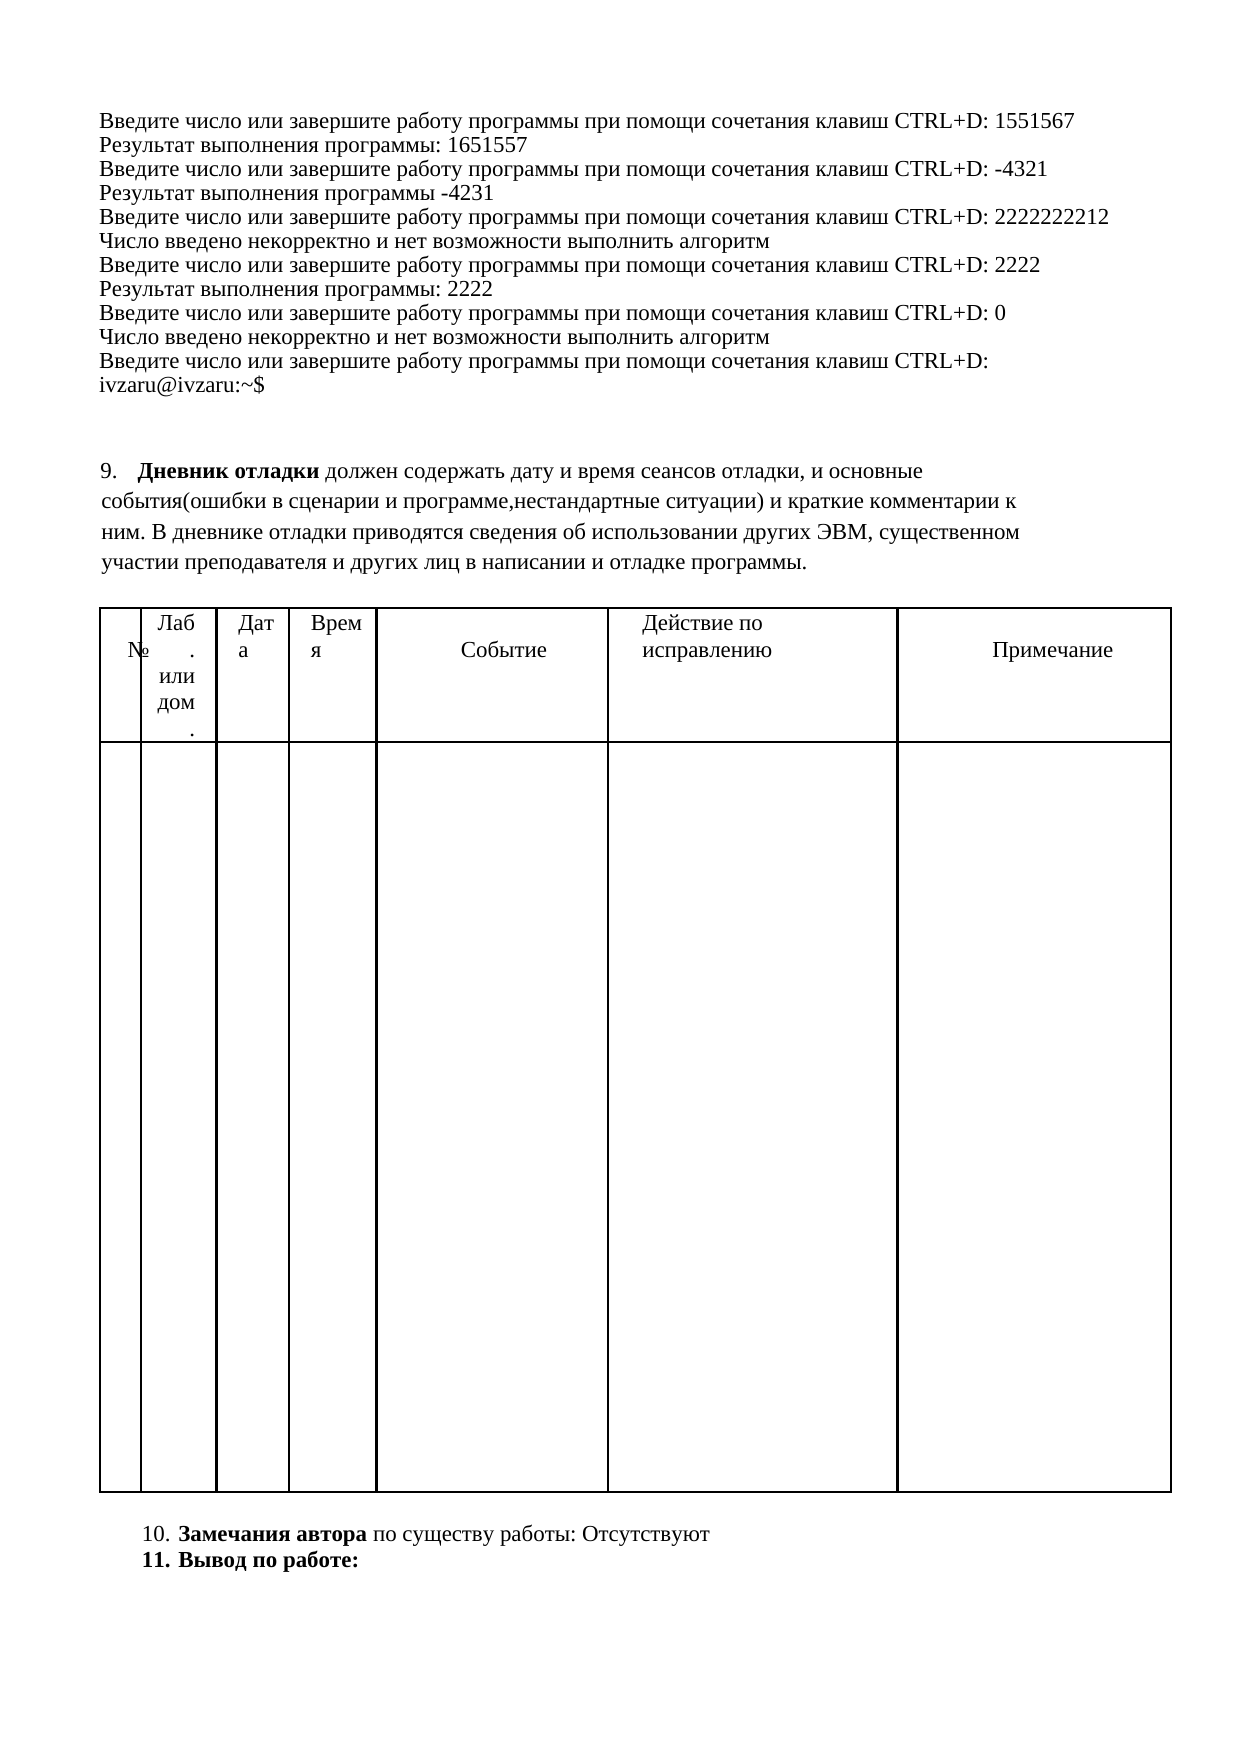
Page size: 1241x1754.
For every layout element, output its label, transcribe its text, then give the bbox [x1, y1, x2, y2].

table_cell [609, 743, 896, 1491]
list Дневник отладки должен содержать дату и время сеансов отладки, и основные события(ошибки в сценарии и программе,нестандартные ситуации) и краткие комментарии к ним. В дневнике отладки приводятся сведения об использовании других ЭВМ, существенном участии преподавателя и других лиц в написании и отладке программы. [100, 457, 1062, 574]
text Введите число или завершите работу программы при помощи сочетания клавиш CTRL+D: 2222 [99, 253, 1127, 277]
table_cell [290, 662, 375, 688]
table_cell [142, 743, 215, 1491]
table_cell [101, 662, 140, 688]
text Введите число или завершите работу программы при помощи сочетания клавиш CTRL+D: 2222222212 [99, 205, 1127, 229]
table_cell [899, 662, 1170, 688]
table_cell [378, 743, 607, 1491]
text Введите число или завершите работу программы при помощи сочетания клавиш CTRL+D: -4321 [99, 157, 1127, 181]
text Результат выполнения программы: 1651557 [99, 133, 1127, 157]
table_cell [290, 688, 375, 741]
table_cell [290, 743, 375, 1491]
list Замечания автора по существу работы: Отсутствуют [142, 1519, 1127, 1546]
text Результат выполнения программы: 2222 [99, 277, 1127, 301]
list Вывод по работе: [142, 1546, 1127, 1572]
table_cell [218, 688, 288, 741]
text Введите число или завершите работу программы при помощи сочетания клавиш CTRL+D: 1551567 [99, 109, 1127, 133]
table_cell [378, 662, 607, 688]
table_header Дата [218, 609, 288, 662]
table_header Действие по исправлению [609, 609, 896, 662]
text Число введено некорректно и нет возможности выполнить алгоритм [99, 229, 1127, 253]
table_cell [218, 662, 288, 688]
table_cell [609, 688, 896, 741]
table_header Примечание [899, 609, 1170, 662]
table_cell дом. [142, 688, 215, 741]
table_cell [609, 662, 896, 688]
text Число введено некорректно и нет возможности выполнить алгоритм [99, 325, 1127, 349]
table_cell [101, 688, 140, 741]
table_cell [378, 688, 607, 741]
table_cell [218, 743, 288, 1491]
table_header Лаб. [142, 609, 215, 662]
text Результат выполнения программы -4231 [99, 181, 1127, 205]
table_cell или [142, 662, 215, 688]
text Введите число или завершите работу программы при помощи сочетания клавиш CTRL+D: 0 [99, 301, 1127, 325]
table_cell [899, 688, 1170, 741]
table_cell [101, 743, 140, 1491]
table_header № [101, 609, 140, 662]
text Введите число или завершите работу программы при помощи сочетания клавиш CTRL+D: ivzaru@ivzaru:~$ [99, 349, 1127, 397]
table_cell [899, 743, 1170, 1491]
table_header Событие [378, 609, 607, 662]
table_header Время [290, 609, 375, 662]
